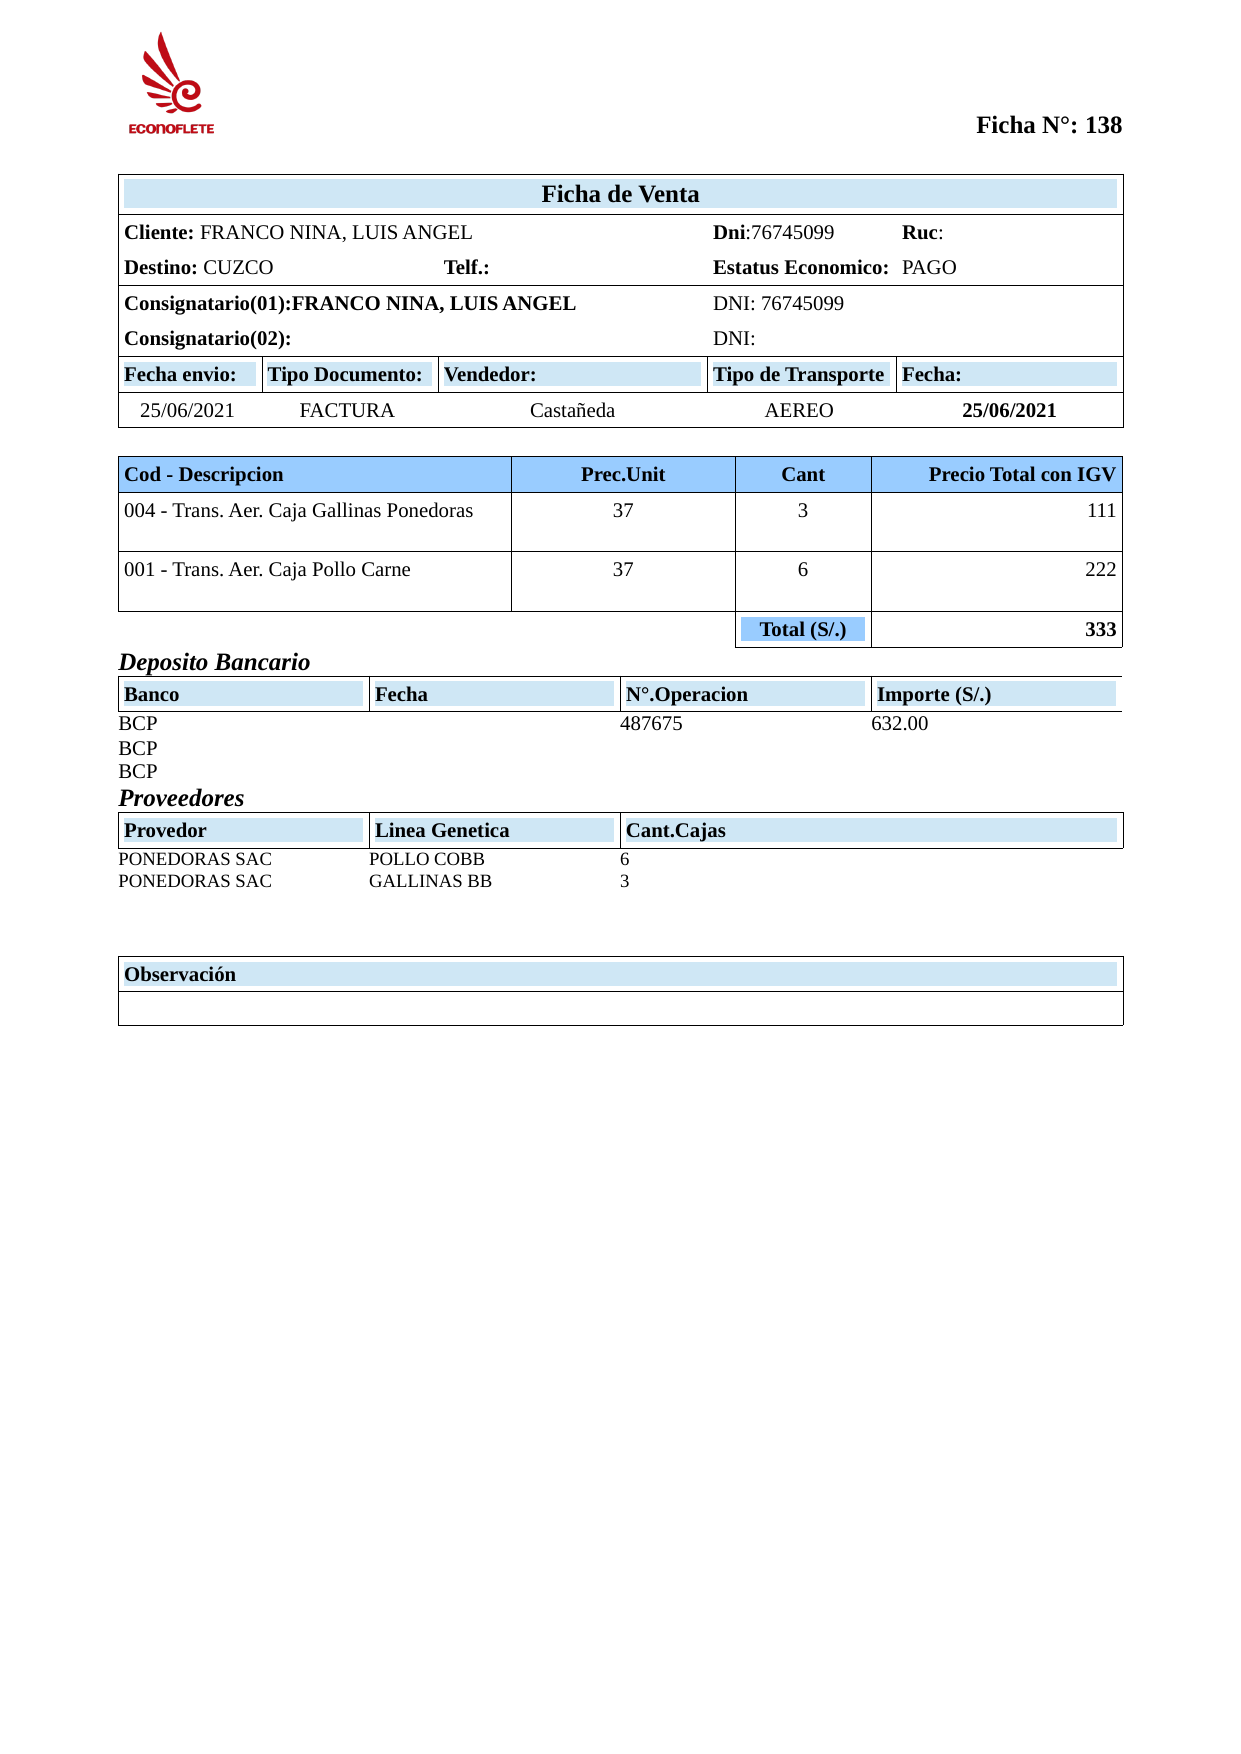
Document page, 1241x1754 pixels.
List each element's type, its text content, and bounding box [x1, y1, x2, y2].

table_cell 222 [872, 552, 1122, 611]
table_cell 6 [620, 849, 1123, 869]
table_cell Fecha: [897, 357, 1123, 392]
table_cell [871, 760, 1122, 783]
table_header Provedor [119, 813, 369, 848]
table_cell Destino: CUZCO [119, 249, 438, 285]
text Proveedores [118, 783, 1122, 812]
table_cell 37 [512, 552, 735, 611]
table_cell [118, 913, 369, 934]
text Deposito Bancario [118, 647, 1122, 676]
table_cell [620, 735, 871, 759]
table_cell Castañeda [438, 393, 707, 427]
table_cell 001 - Trans. Aer. Caja Pollo Carne [119, 552, 511, 611]
table_cell Consignatario(01):FRANCO NINA, LUIS ANGEL [119, 286, 707, 321]
table_header Prec.Unit [512, 457, 735, 492]
table_cell [511, 612, 735, 647]
table_header Linea Genetica [370, 813, 620, 848]
table_cell 3 [620, 870, 1123, 891]
table_cell Dni:76745099 [707, 215, 896, 249]
table_cell Fecha envio: [119, 357, 262, 392]
table_header Ficha de Venta [119, 175, 1123, 214]
table_cell 333 [872, 612, 1122, 647]
table_cell [620, 760, 871, 783]
table_cell 111 [872, 493, 1122, 551]
table_header N°.Operacion [621, 677, 871, 711]
table_cell [119, 992, 1123, 1024]
table_header Fecha [370, 677, 620, 711]
table_header Cant [736, 457, 871, 492]
table_cell 3 [736, 493, 871, 551]
table_cell 25/06/2021 [119, 393, 262, 427]
table_cell [118, 612, 511, 647]
table_cell BCP [118, 712, 369, 735]
table_cell PONEDORAS SAC [118, 870, 369, 891]
table_cell POLLO COBB [369, 849, 620, 869]
table_cell BCP [118, 735, 369, 759]
picture [118, 31, 225, 134]
table_header Observación [119, 957, 1123, 991]
table_cell FACTURA [262, 393, 438, 427]
table_cell PONEDORAS SAC [118, 849, 369, 869]
table_cell [871, 735, 1122, 759]
table_cell 25/06/2021 [896, 393, 1123, 427]
table_cell Ruc: [896, 215, 1123, 249]
table_cell [369, 735, 620, 759]
table_cell [118, 891, 369, 913]
table_header Cod - Descripcion [119, 457, 511, 492]
table_cell [620, 913, 1123, 934]
table_cell Consignatario(02): [119, 321, 707, 356]
table_header Banco [119, 677, 369, 711]
table_cell DNI: [707, 321, 1123, 356]
table_cell Cliente: FRANCO NINA, LUIS ANGEL [119, 215, 707, 249]
table_cell 487675 [620, 712, 871, 735]
table_cell Telf.: [438, 249, 707, 285]
table_cell 6 [736, 552, 871, 611]
table_cell [369, 760, 620, 783]
table_cell Estatus Economico: [707, 249, 896, 285]
table_cell [118, 934, 369, 956]
table_cell Tipo Documento: [263, 357, 438, 392]
table_cell BCP [118, 760, 369, 783]
table_cell PAGO [896, 249, 1123, 285]
table_header Cant.Cajas [621, 813, 1123, 848]
table_cell [369, 913, 620, 934]
table_cell DNI: 76745099 [707, 286, 1123, 321]
table_cell 632.00 [871, 712, 1122, 735]
table_cell [620, 891, 1123, 913]
table_cell GALLINAS BB [369, 870, 620, 891]
table_header Importe (S/.) [872, 677, 1122, 711]
table_cell AEREO [707, 393, 896, 427]
table_cell 37 [512, 493, 735, 551]
table_cell Total (S/.) [736, 612, 871, 647]
table_cell [369, 712, 620, 735]
table_cell [369, 891, 620, 913]
table_cell [369, 934, 620, 956]
table_header Precio Total con IGV [872, 457, 1122, 492]
table_cell 004 - Trans. Aer. Caja Gallinas Ponedoras [119, 493, 511, 551]
table_cell Vendedor: [439, 357, 707, 392]
table_cell [620, 934, 1123, 956]
table_cell Tipo de Transporte [708, 357, 896, 392]
